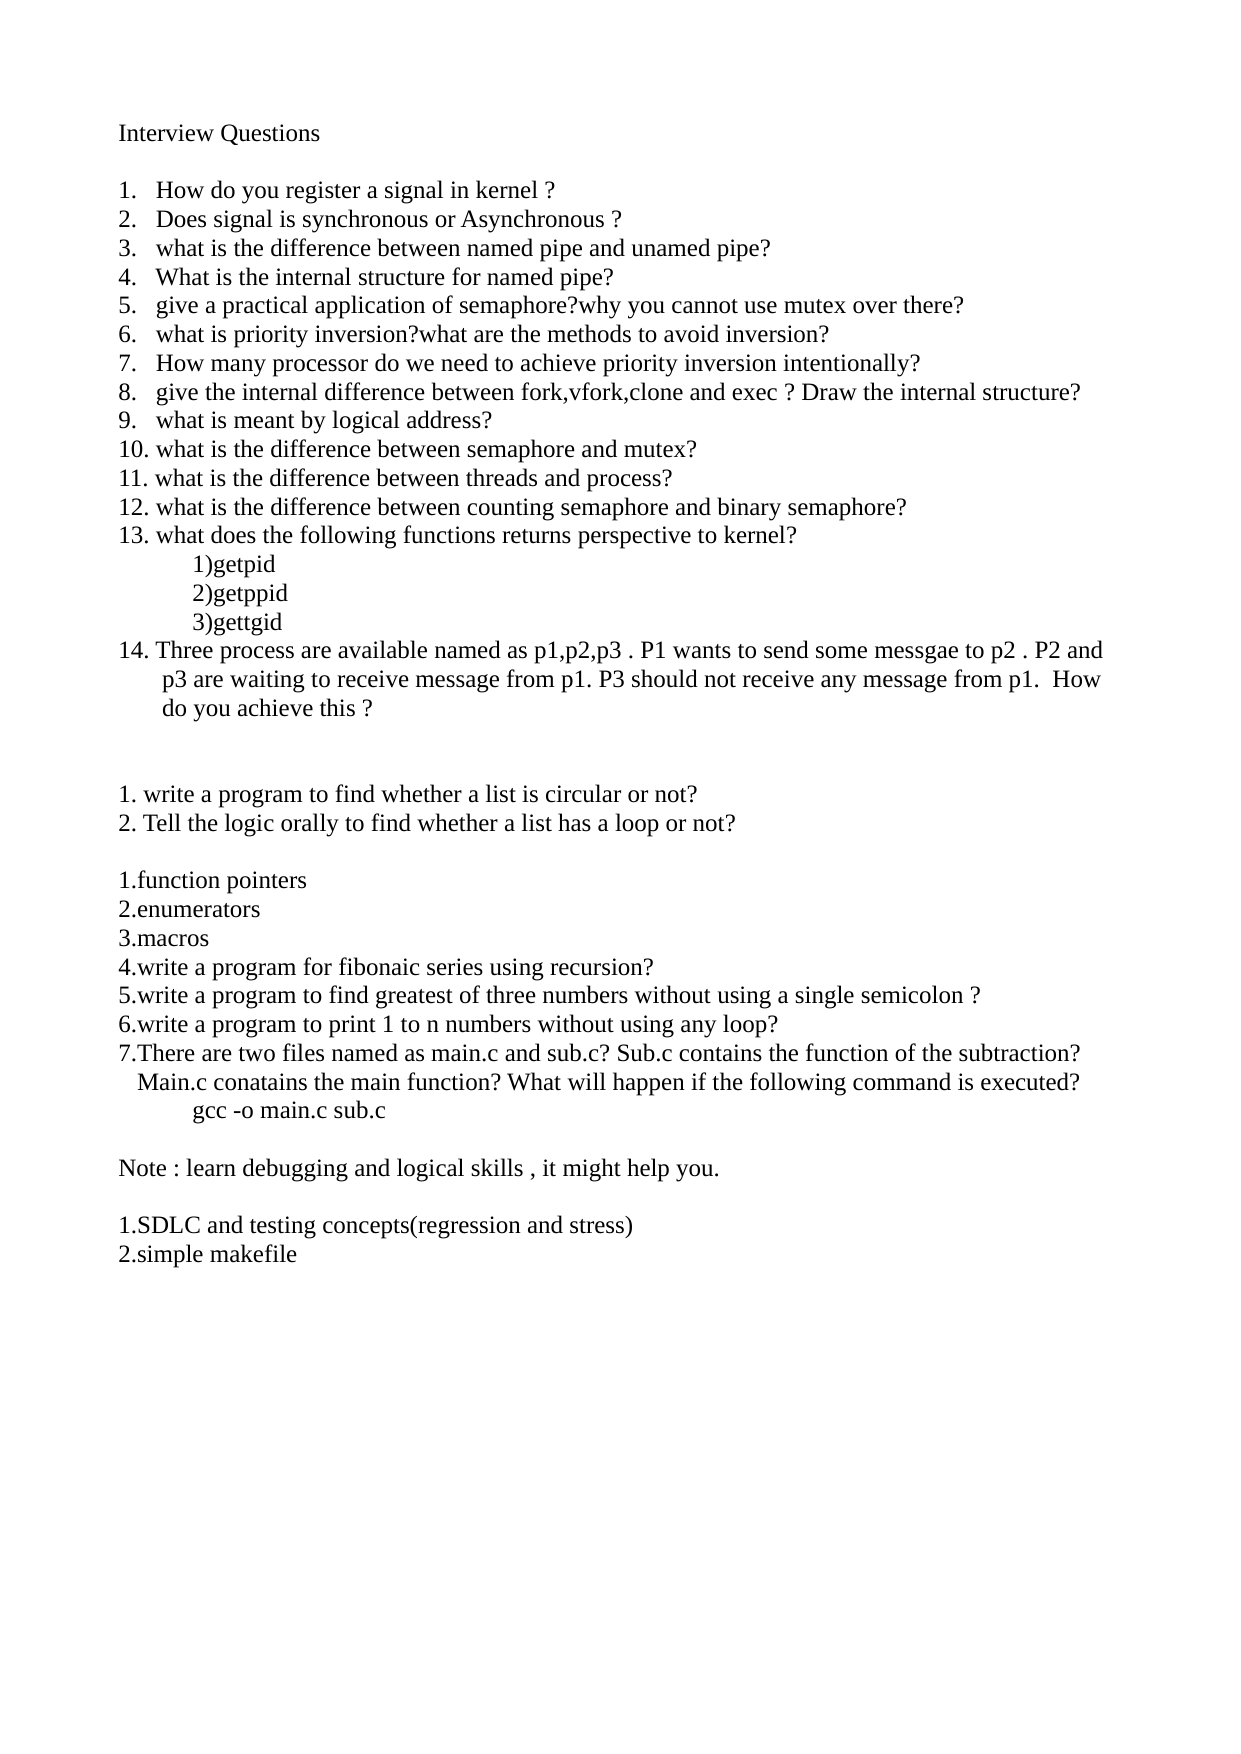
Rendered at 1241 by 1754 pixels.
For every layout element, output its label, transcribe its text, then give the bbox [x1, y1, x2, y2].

text 1.function pointers [118, 866, 1122, 894]
text 6. what is priority inversion?what are the methods to avoid inversion? [118, 319, 1122, 348]
text 14. Three process are available named as p1,p2,p3 . P1 wants to send some messgae to p2 . P2 and [118, 636, 1122, 664]
text 3.macros [118, 923, 1122, 952]
text 2)getppid [118, 578, 1122, 607]
text Interview Questions [118, 118, 1122, 147]
text 3. what is the difference between named pipe and unamed pipe? [118, 233, 1122, 262]
text 8. give the internal difference between fork,vfork,clone and exec ? Draw the internal structure? [118, 377, 1122, 406]
text 6.write a program to print 1 to n numbers without using any loop? [118, 1009, 1122, 1038]
text Note : learn debugging and logical skills , it might help you. [118, 1153, 1122, 1182]
text 3)gettgid [118, 607, 1122, 636]
text 4.write a program for fibonaic series using recursion? [118, 952, 1122, 981]
text 5.write a program to find greatest of three numbers without using a single semicolon ? [118, 981, 1122, 1009]
text Main.c conatains the main function? What will happen if the following command is executed? [118, 1067, 1122, 1096]
text 1)getpid [118, 549, 1122, 578]
text 2. Does signal is synchronous or Asynchronous ? [118, 204, 1122, 233]
text 2.enumerators [118, 894, 1122, 923]
text p3 are waiting to receive message from p1. P3 should not receive any message from p1. How [118, 664, 1122, 693]
text 2. Tell the logic orally to find whether a list has a loop or not? [118, 808, 1122, 837]
text 11. what is the difference between threads and process? [118, 463, 1122, 492]
text do you achieve this ? [118, 693, 1122, 722]
text 2.simple makefile [118, 1239, 1122, 1268]
text 13. what does the following functions returns perspective to kernel? [118, 521, 1122, 549]
text 12. what is the difference between counting semaphore and binary semaphore? [118, 492, 1122, 521]
text 1. How do you register a signal in kernel ? [118, 176, 1122, 204]
text 4. What is the internal structure for named pipe? [118, 262, 1122, 291]
text 1. write a program to find whether a list is circular or not? [118, 779, 1122, 808]
text 5. give a practical application of semaphore?why you cannot use mutex over there? [118, 291, 1122, 319]
text 9. what is meant by logical address? [118, 406, 1122, 434]
text gcc -o main.c sub.c [118, 1096, 1122, 1124]
text 7. How many processor do we need to achieve priority inversion intentionally? [118, 348, 1122, 377]
text 1.SDLC and testing concepts(regression and stress) [118, 1211, 1122, 1239]
text 7.There are two files named as main.c and sub.c? Sub.c contains the function of the subtraction? [118, 1038, 1122, 1067]
text 10. what is the difference between semaphore and mutex? [118, 434, 1122, 463]
